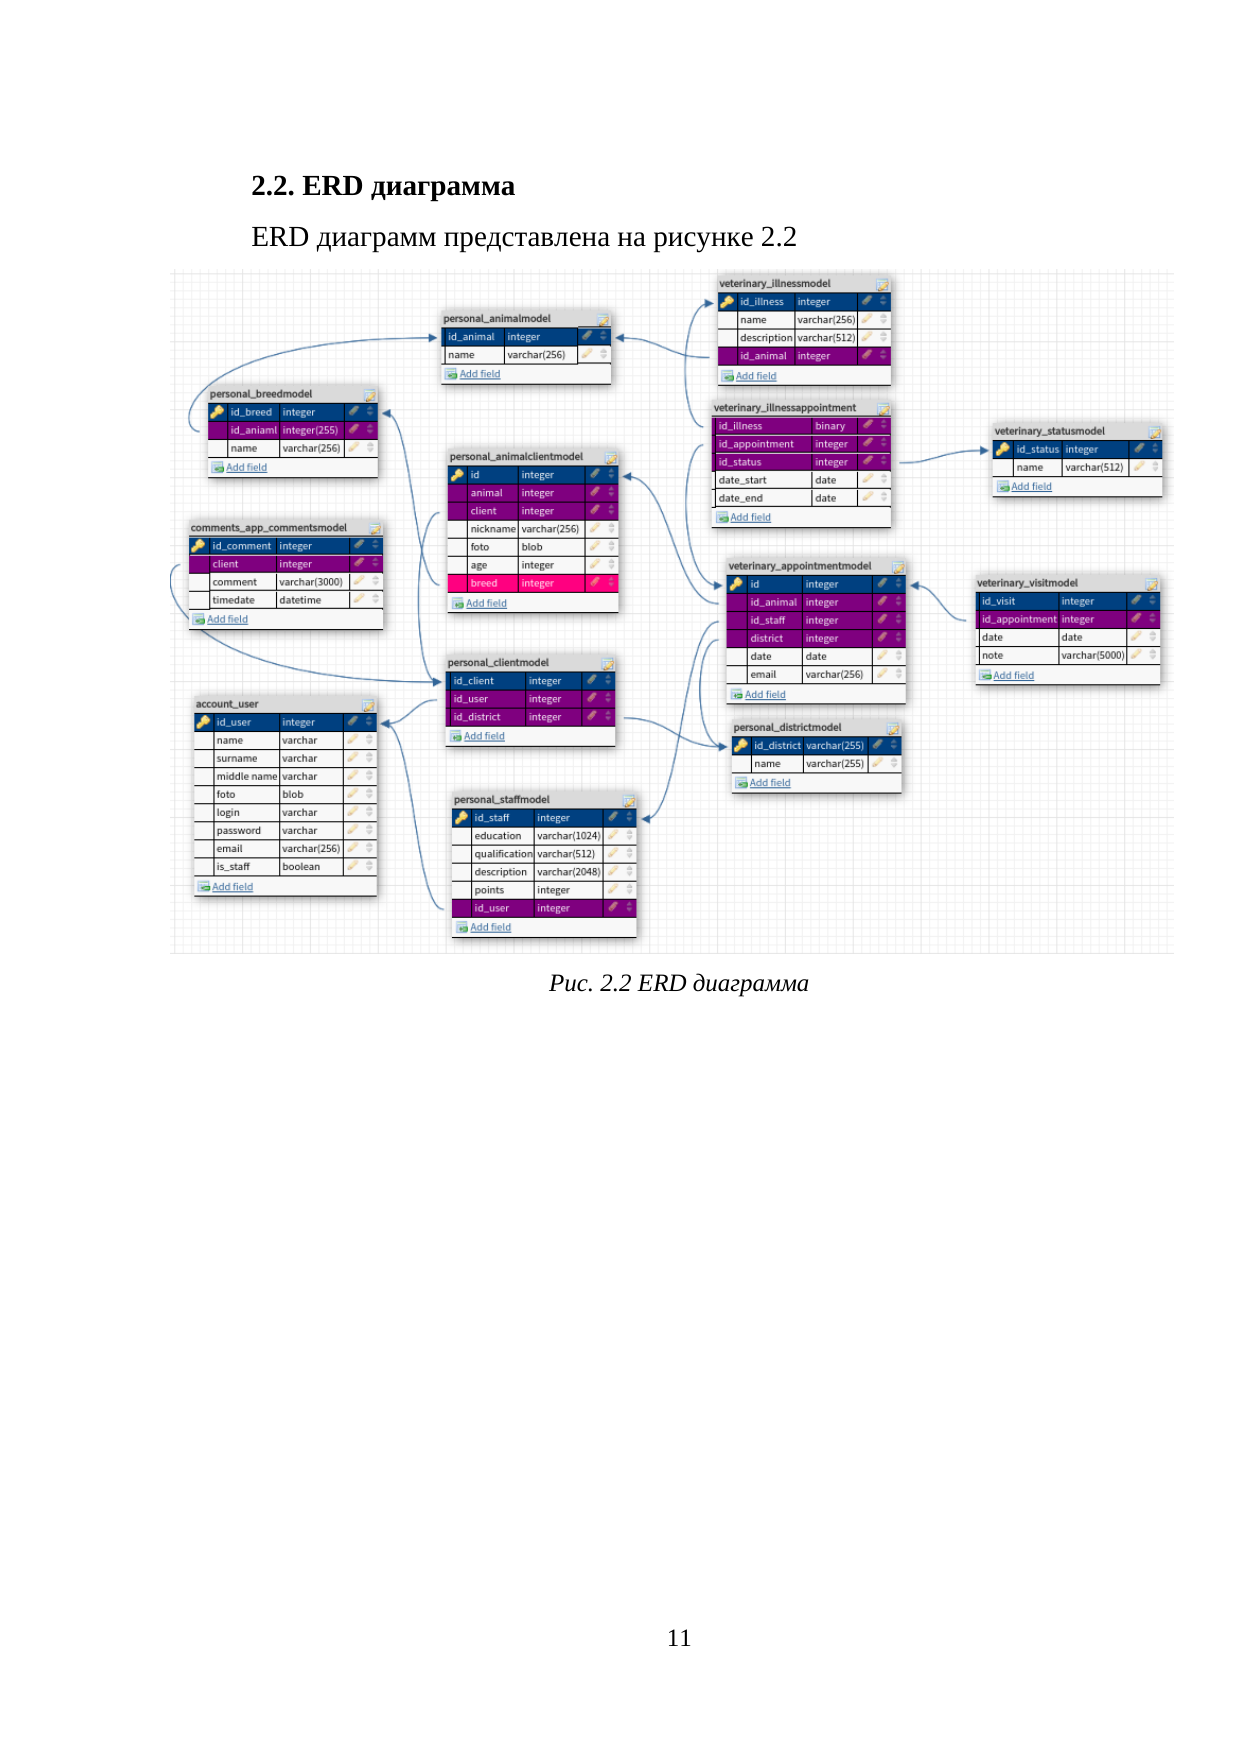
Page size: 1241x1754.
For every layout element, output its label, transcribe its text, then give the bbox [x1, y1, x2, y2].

text Рис. 2.2 ERD диаграмма [177, 269, 1181, 997]
text 2.2. ERD диаграмма [177, 168, 1181, 202]
picture [170, 269, 1174, 954]
text ERD диаграмм представлена на рисунке 2.2 [177, 219, 1181, 252]
